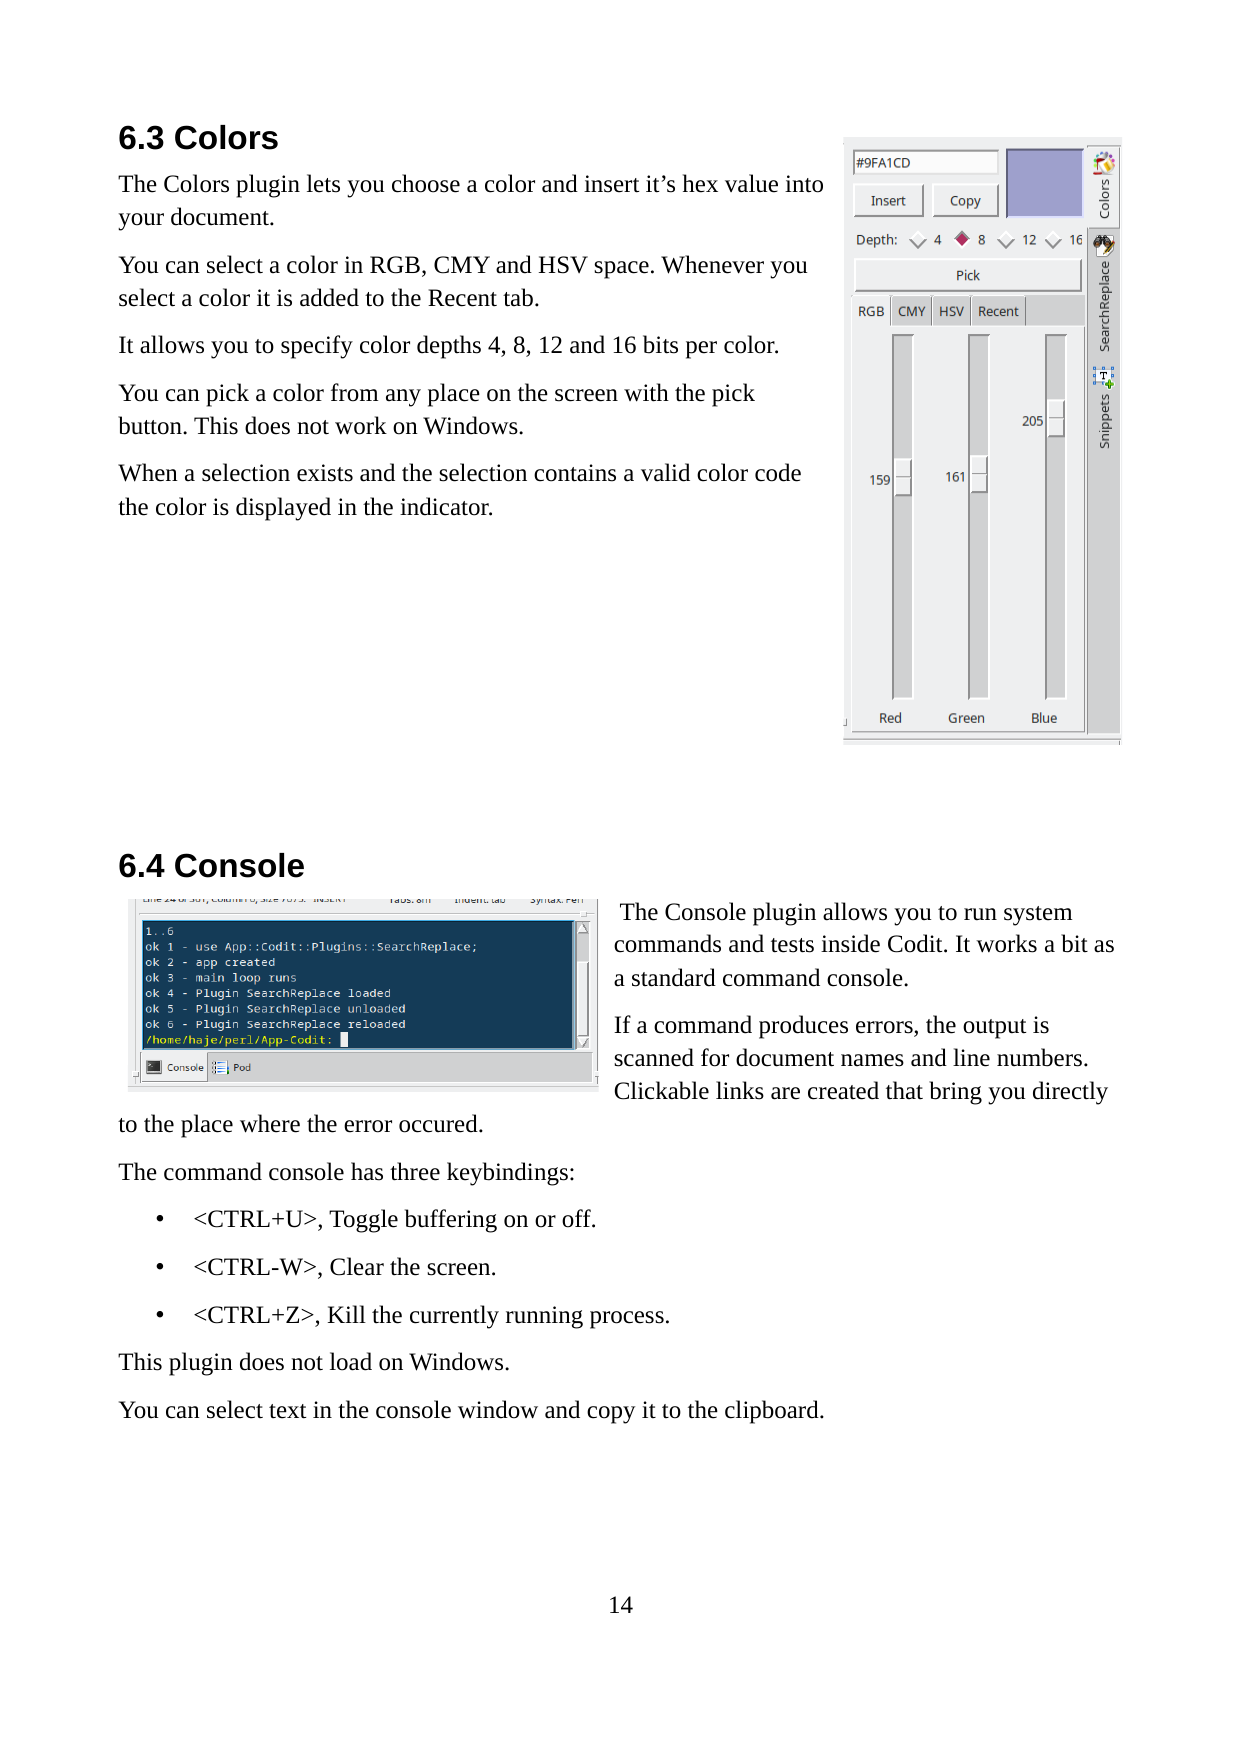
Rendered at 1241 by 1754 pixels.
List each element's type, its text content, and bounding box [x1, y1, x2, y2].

list <CTRL+Z>, Kill the currently running process. [156, 1300, 1122, 1328]
text The command console has three keybindings: [118, 1157, 1122, 1186]
text The Console plugin allows you to run system commands and tests inside Codit. It works a bit as a standard command console. [113, 884, 1122, 1107]
text The Colors plugin lets you choose a color and insert it’s hex value into your document. [118, 169, 828, 231]
text This plugin does not load on Windows. [118, 1347, 1122, 1376]
text It allows you to specify color depths 4, 8, 12 and 16 bits per color. [118, 330, 828, 359]
subtitle 6.4 Console [118, 846, 1122, 884]
text When a selection exists and the selection contains a valid color code the color is displayed in the indicator. [118, 458, 828, 520]
list <CTRL-W>, Clear the screen. [156, 1252, 1122, 1281]
text You can select text in the console window and copy it to the clipboard. [118, 1395, 1122, 1424]
picture [127, 899, 599, 1092]
picture [843, 137, 1123, 745]
subtitle 6.3 Colors [118, 118, 1137, 759]
text You can select a color in RGB, CMY and HSV space. Whenever you select a color it is added to the Recent tab. [118, 250, 828, 311]
text If a command produces errors, the output is scanned for document names and line numbers. Clickable links are created that bring you directly to the place where the error occured. [118, 1010, 1122, 1138]
text You can pick a color from any place on the screen with the pick button. This does not work on Windows. [118, 378, 828, 440]
list <CTRL+U>, Toggle buffering on or off. [156, 1204, 1122, 1233]
